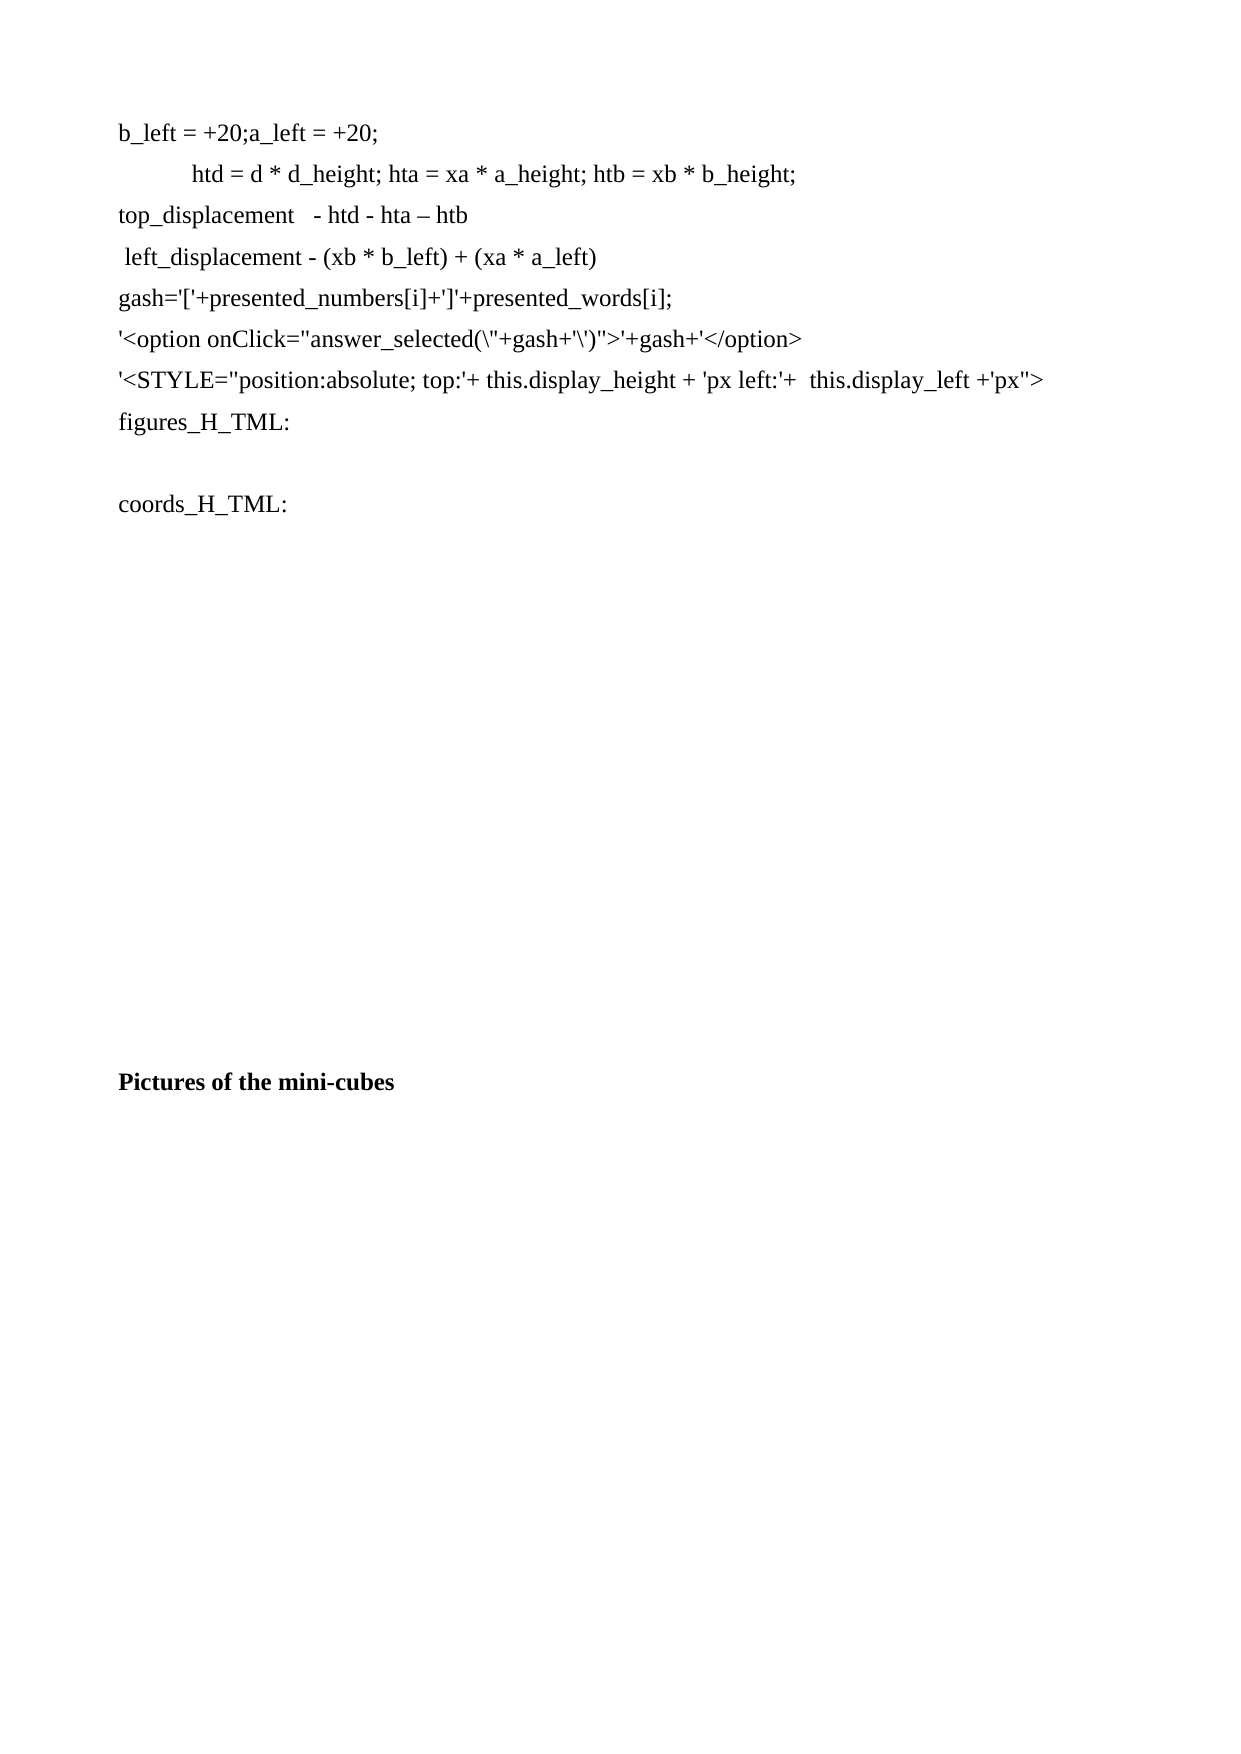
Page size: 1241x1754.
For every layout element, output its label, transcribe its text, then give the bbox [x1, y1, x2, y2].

text left_displacement - (xb * b_left) + (xa * a_left) [118, 242, 1122, 271]
text '<option onClick="answer_selected(\''+gash+'\')">'+gash+'</option> [118, 324, 1122, 353]
text '<STYLE="position:absolute; top:'+ this.display_height + 'px left:'+ this.display_left +'px"> [118, 366, 1122, 394]
text Pictures of the mini-cubes [118, 1067, 1122, 1096]
text figures_H_TML: [118, 407, 1122, 436]
text b_left = +20;a_left = +20; [118, 118, 1122, 147]
text coords_H_TML: [118, 489, 1122, 518]
text gash='['+presented_numbers[i]+']'+presented_words[i]; [118, 283, 1122, 312]
text top_displacement - htd - hta – htb [118, 201, 1122, 229]
text htd = d * d_height; hta = xa * a_height; htb = xb * b_height; [118, 159, 1122, 188]
